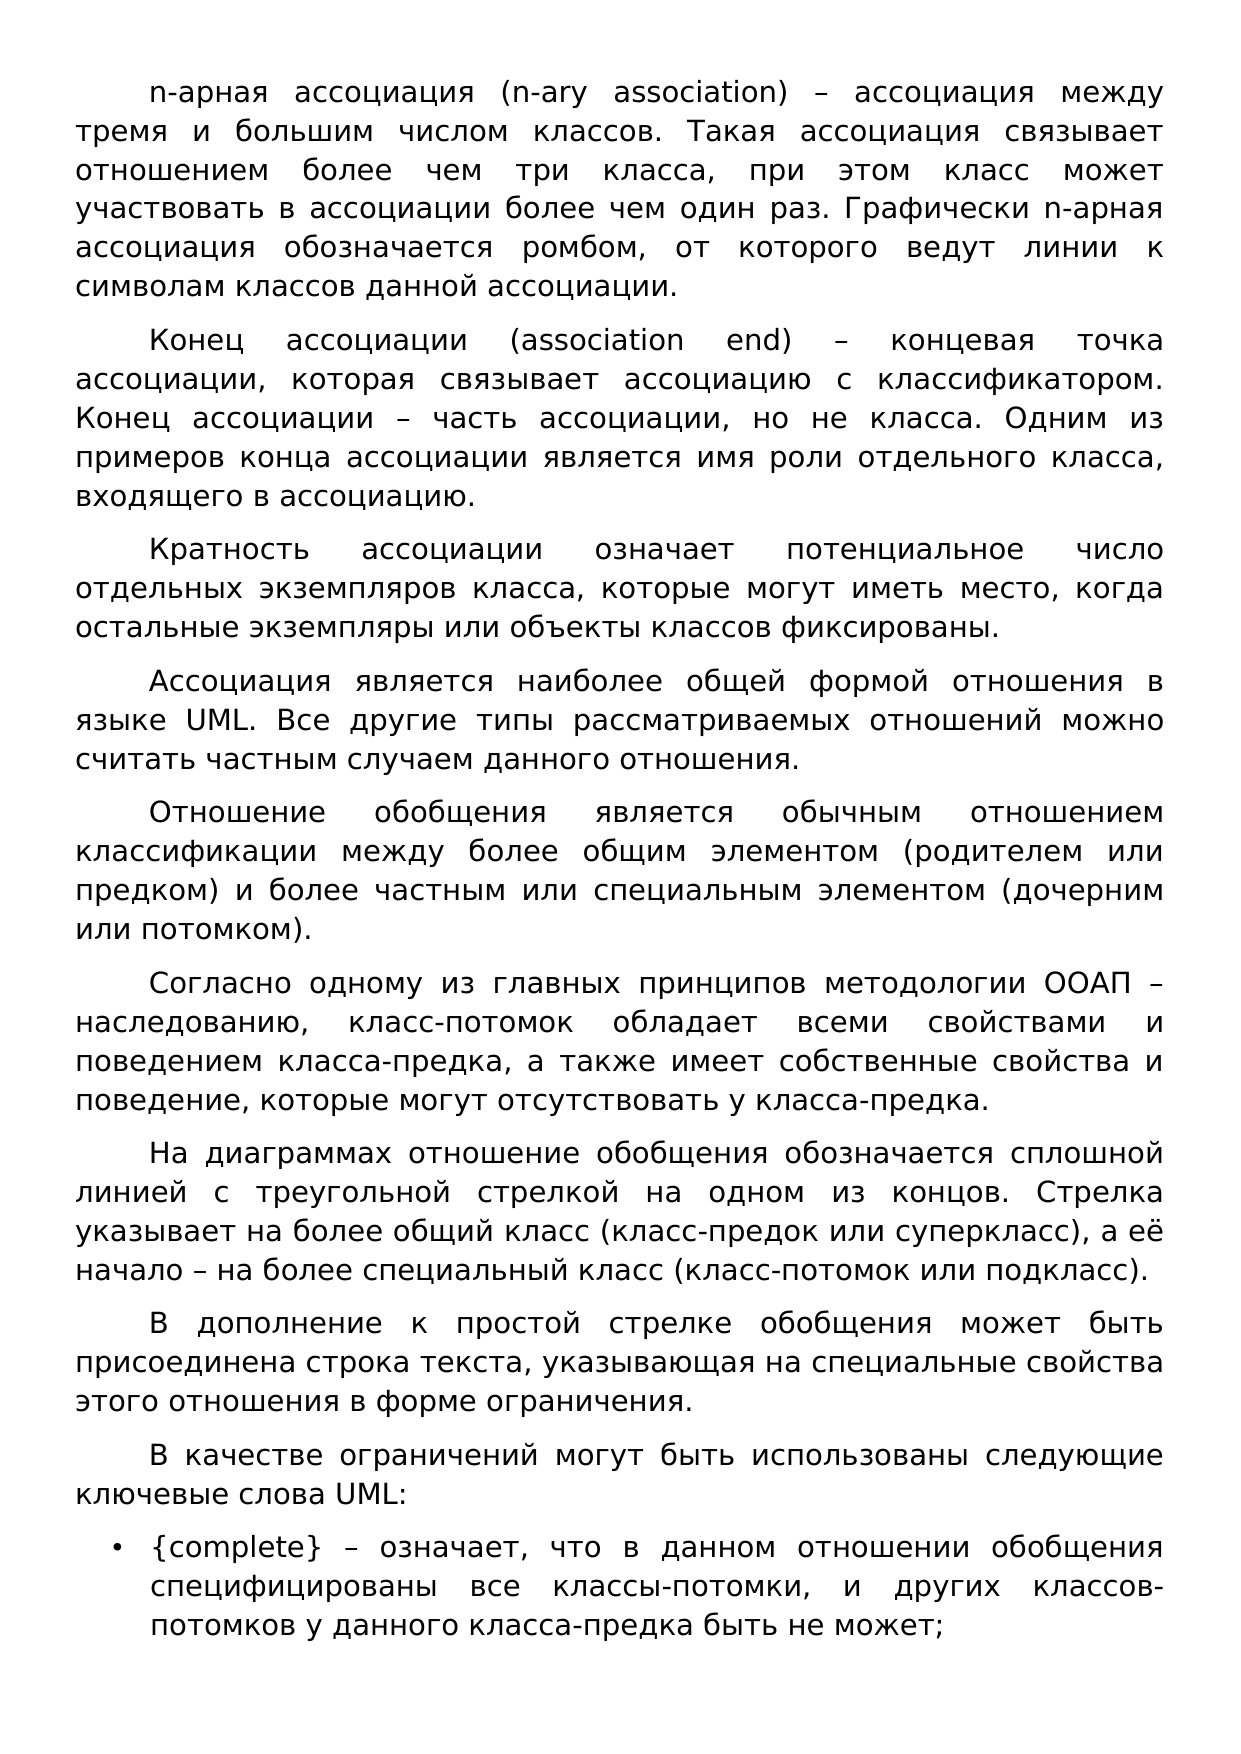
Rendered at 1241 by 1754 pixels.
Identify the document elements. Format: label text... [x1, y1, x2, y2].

text В дополнение к простой стрелке обобщения может быть присоединена строка текста, указывающая на специальные свойства этого отношения в форме ограничения. [75, 1307, 1165, 1419]
text n-арная ассоциация (n-ary association) – ассоциация между тремя и большим числом классов. Такая ассоциация связывает отношением более чем три класса, при этом класс может участвовать в ассоциации более чем один раз. Графически n-арная ассоциация обозначается ромбом, от которого ведут линии к символам классов данной ассоциации. [75, 75, 1165, 304]
text Кратность ассоциации означает потенциальное число отдельных экземпляров класса, которые могут иметь место, когда остальные экземпляры или объекты классов фиксированы. [75, 533, 1165, 644]
text Ассоциация является наиболее общей формой отношения в языке UML. Все другие типы рассматриваемых отношений можно считать частным случаем данного отношения. [75, 664, 1165, 776]
list {complete} – означает, что в данном отношении обобщения специфицированы все классы-потомки, и других классов-потомков у данного класса-предка быть не может; [112, 1531, 1165, 1643]
text Согласно одному из главных принципов методологии ООАП – наследованию, класс-потомок обладает всеми свойствами и поведением класса-предка, а также имеет собственные свойства и поведение, которые могут отсутствовать у класса-предка. [75, 966, 1165, 1117]
text Отношение обобщения является обычным отношением классификации между более общим элементом (родителем или предком) и более частным или специальным элементом (дочерним или потомком). [75, 796, 1165, 946]
text В качестве ограничений могут быть использованы следующие ключевые слова UML: [75, 1438, 1165, 1511]
text Конец ассоциации (association end) – концевая точка ассоциации, которая связывает ассоциацию с классификатором. Конец ассоциации – часть ассоциации, но не класса. Одним из примеров конца ассоциации является имя роли отдельного класса, входящего в ассоциацию. [75, 323, 1165, 513]
text На диаграммах отношение обобщения обозначается сплошной линией с треугольной стрелкой на одном из концов. Стрелка указывает на более общий класс (класс-предок или суперкласс), а её начало – на более специальный класс (класс-потомок или подкласс). [75, 1136, 1165, 1287]
